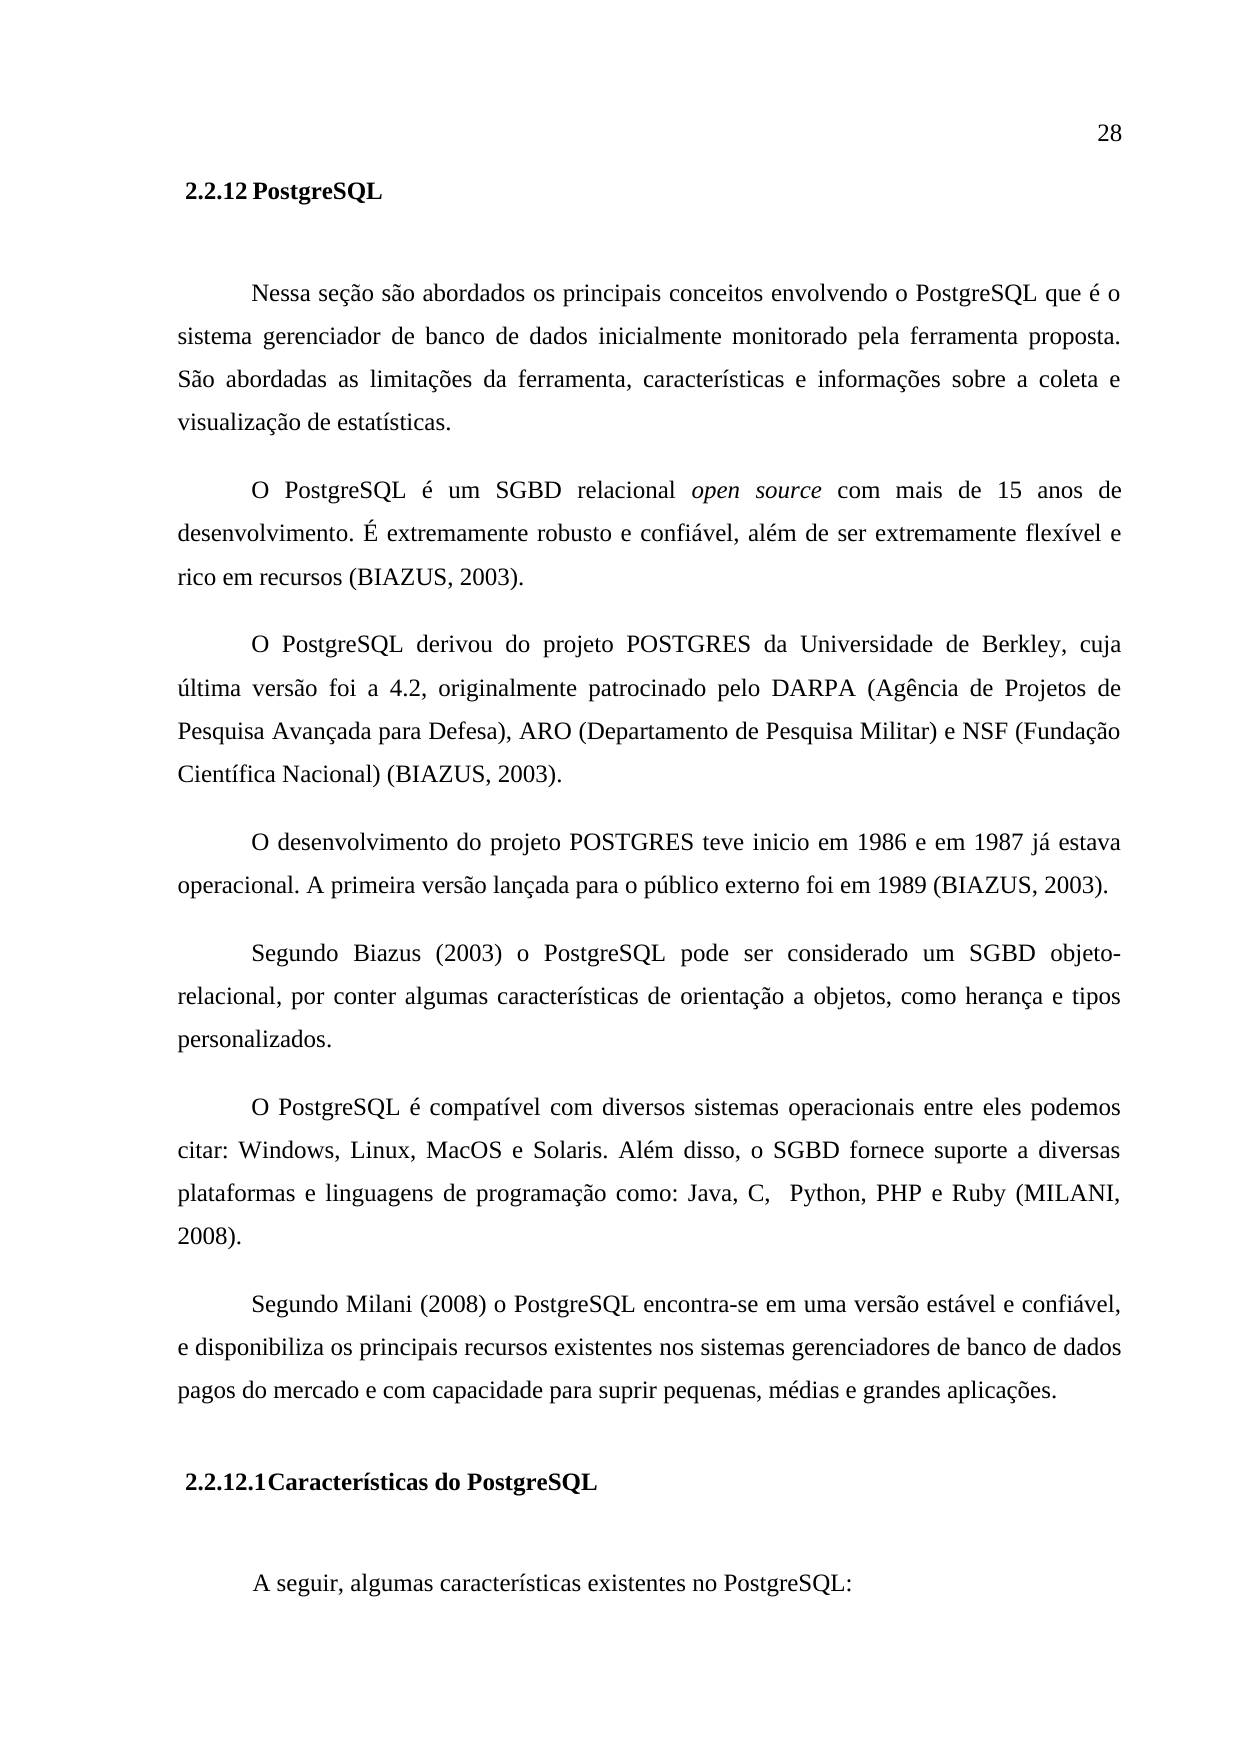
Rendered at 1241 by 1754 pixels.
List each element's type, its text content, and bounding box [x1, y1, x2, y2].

list PostgreSQL [185, 176, 1122, 205]
text O PostgreSQL é um SGBD relacional open source com mais de 15 anos de desenvolvimento. É extremamente robusto e confiável, além de ser extremamente flexível e rico em recursos (BIAZUS, 2003). [177, 475, 1122, 590]
text A seguir, algumas características existentes no PostgreSQL: [177, 1568, 1122, 1597]
text O desenvolvimento do projeto POSTGRES teve inicio em 1986 e em 1987 já estava operacional. A primeira versão lançada para o público externo foi em 1989 (BIAZUS, 2003). [177, 827, 1122, 899]
text O PostgreSQL é compatível com diversos sistemas operacionais entre eles podemos citar: Windows, Linux, MacOS e Solaris. Além disso, o SGBD fornece suporte a diversas plataformas e linguagens de programação como: Java, C, Python, PHP e Ruby (MILANI, 2008). [177, 1092, 1122, 1250]
text Segundo Milani (2008) o PostgreSQL encontra-se em uma versão estável e confiável, e disponibiliza os principais recursos existentes nos sistemas gerenciadores de banco de dados pagos do mercado e com capacidade para suprir pequenas, médias e grandes aplicações. [177, 1289, 1122, 1404]
text O PostgreSQL derivou do projeto POSTGRES da Universidade de Berkley, cuja última versão foi a 4.2, originalmente patrocinado pelo DARPA (Agência de Projetos de Pesquisa Avançada para Defesa), ARO (Departamento de Pesquisa Militar) e NSF (Fundação Científica Nacional) (BIAZUS, 2003). [177, 629, 1122, 788]
text Nessa seção são abordados os principais conceitos envolvendo o PostgreSQL que é o sistema gerenciador de banco de dados inicialmente monitorado pela ferramenta proposta. São abordadas as limitações da ferramenta, características e informações sobre a coleta e visualização de estatísticas. [177, 278, 1122, 436]
list Características do PostgreSQL [185, 1467, 1122, 1495]
text Segundo Biazus (2003) o PostgreSQL pode ser considerado um SGBD objeto-relacional, por conter algumas características de orientação a objetos, como herança e tipos personalizados. [177, 938, 1122, 1053]
